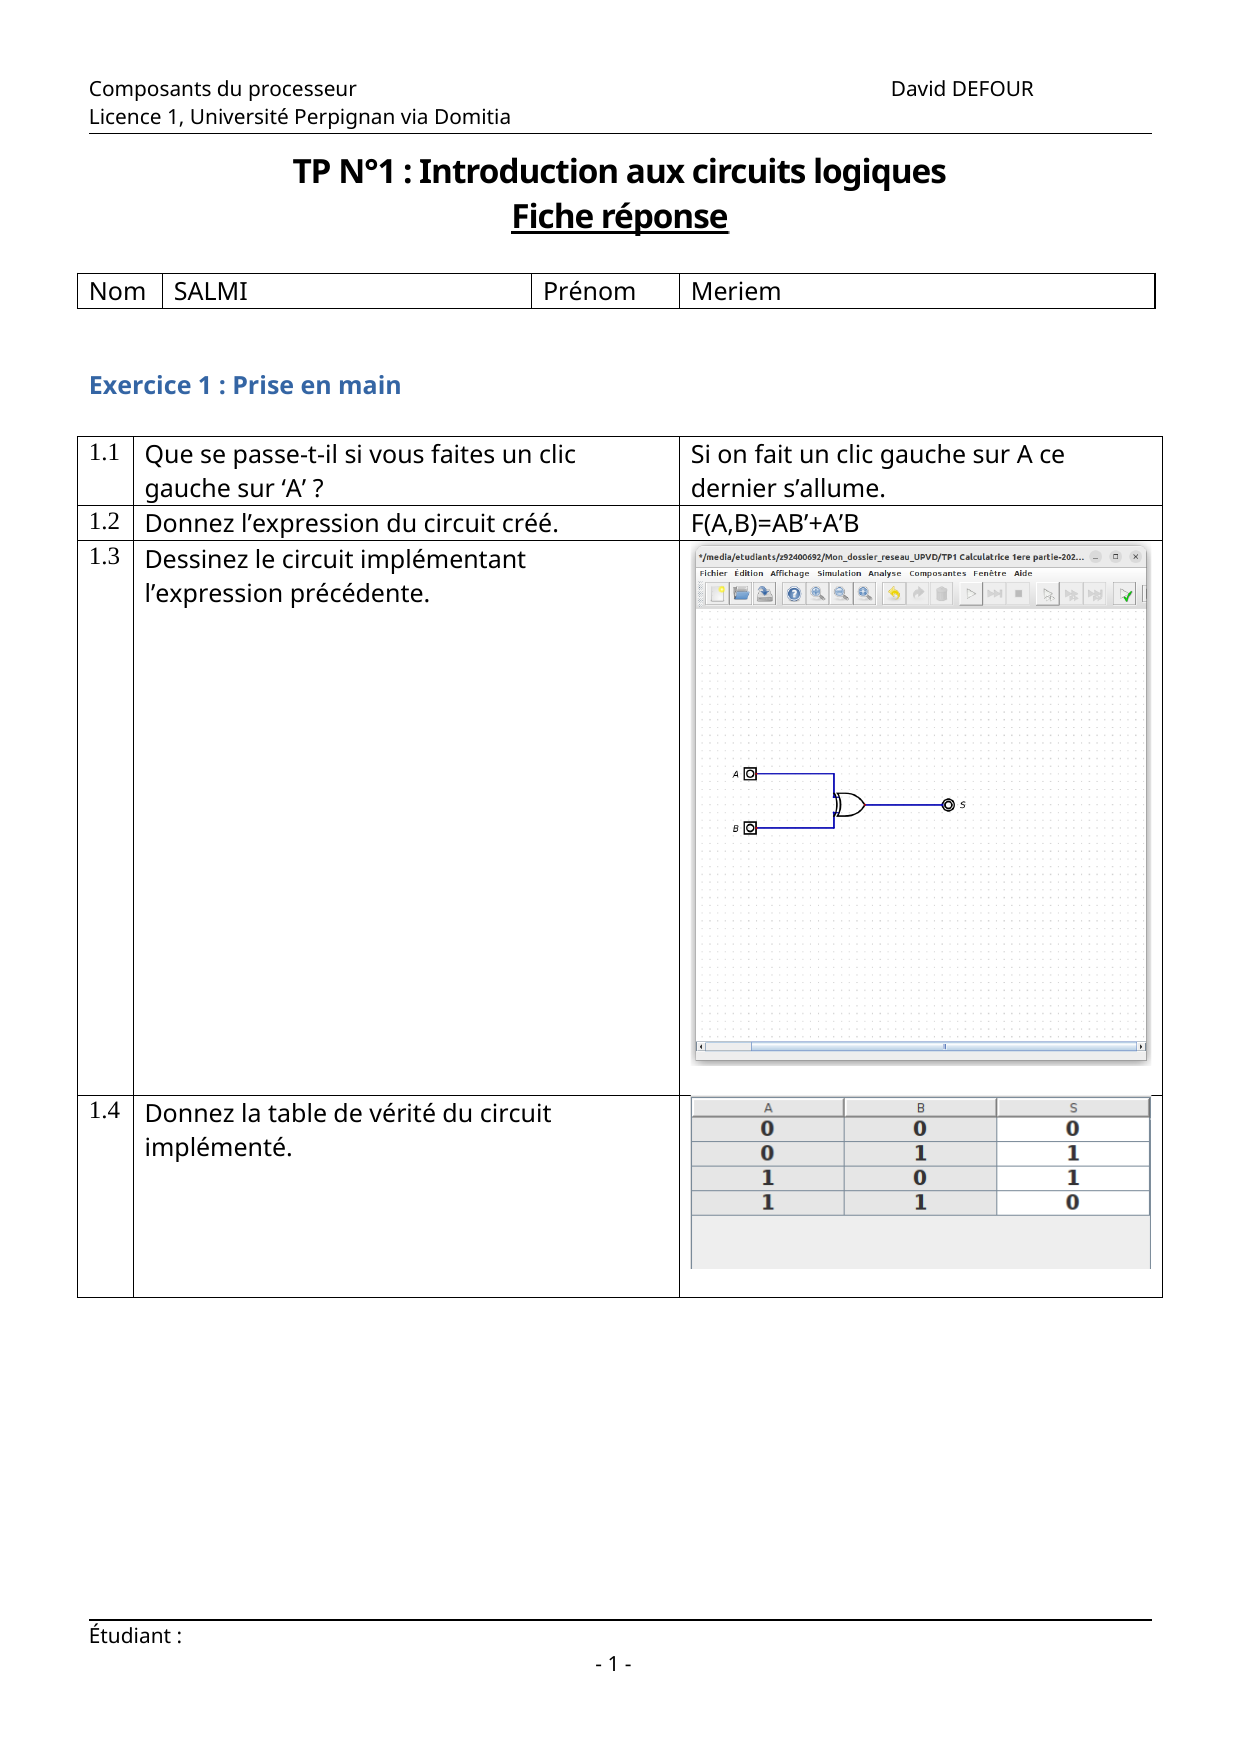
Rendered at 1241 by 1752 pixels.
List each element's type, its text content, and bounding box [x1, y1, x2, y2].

table_header Prénom [532, 274, 679, 308]
table_header Meriem [680, 274, 1154, 308]
table_cell Donnez l’expression du circuit créé. [134, 506, 679, 540]
table_cell 1.3 [78, 541, 133, 1094]
table_cell Donnez la table de vérité du circuit implémenté. [134, 1096, 679, 1297]
table_cell Dessinez le circuit implémentant l’expression précédente. [134, 541, 679, 1094]
table_cell 1.2 [78, 506, 133, 540]
subtitle TP N°1 : Introduction aux circuits logiques [89, 148, 1152, 193]
table_header SALMI [163, 274, 531, 308]
table_cell F(A,B)=AB’+A’B [680, 506, 1162, 540]
subtitle Fiche réponse [89, 193, 1152, 238]
table_cell [680, 1096, 1162, 1297]
table_cell 1.4 [78, 1096, 133, 1297]
table_header 1.1 [78, 437, 133, 505]
picture [690, 1095, 1152, 1269]
table_header Que se passe-t-il si vous faites un clic gauche sur ‘A’ ? [134, 437, 679, 505]
subtitle Exercice 1 : Prise en main [89, 368, 1152, 402]
picture [690, 541, 1152, 1066]
table_header Si on fait un clic gauche sur A ce dernier s’allume. [680, 437, 1162, 505]
table_header Nom [78, 274, 162, 308]
table_cell [680, 541, 1162, 1094]
